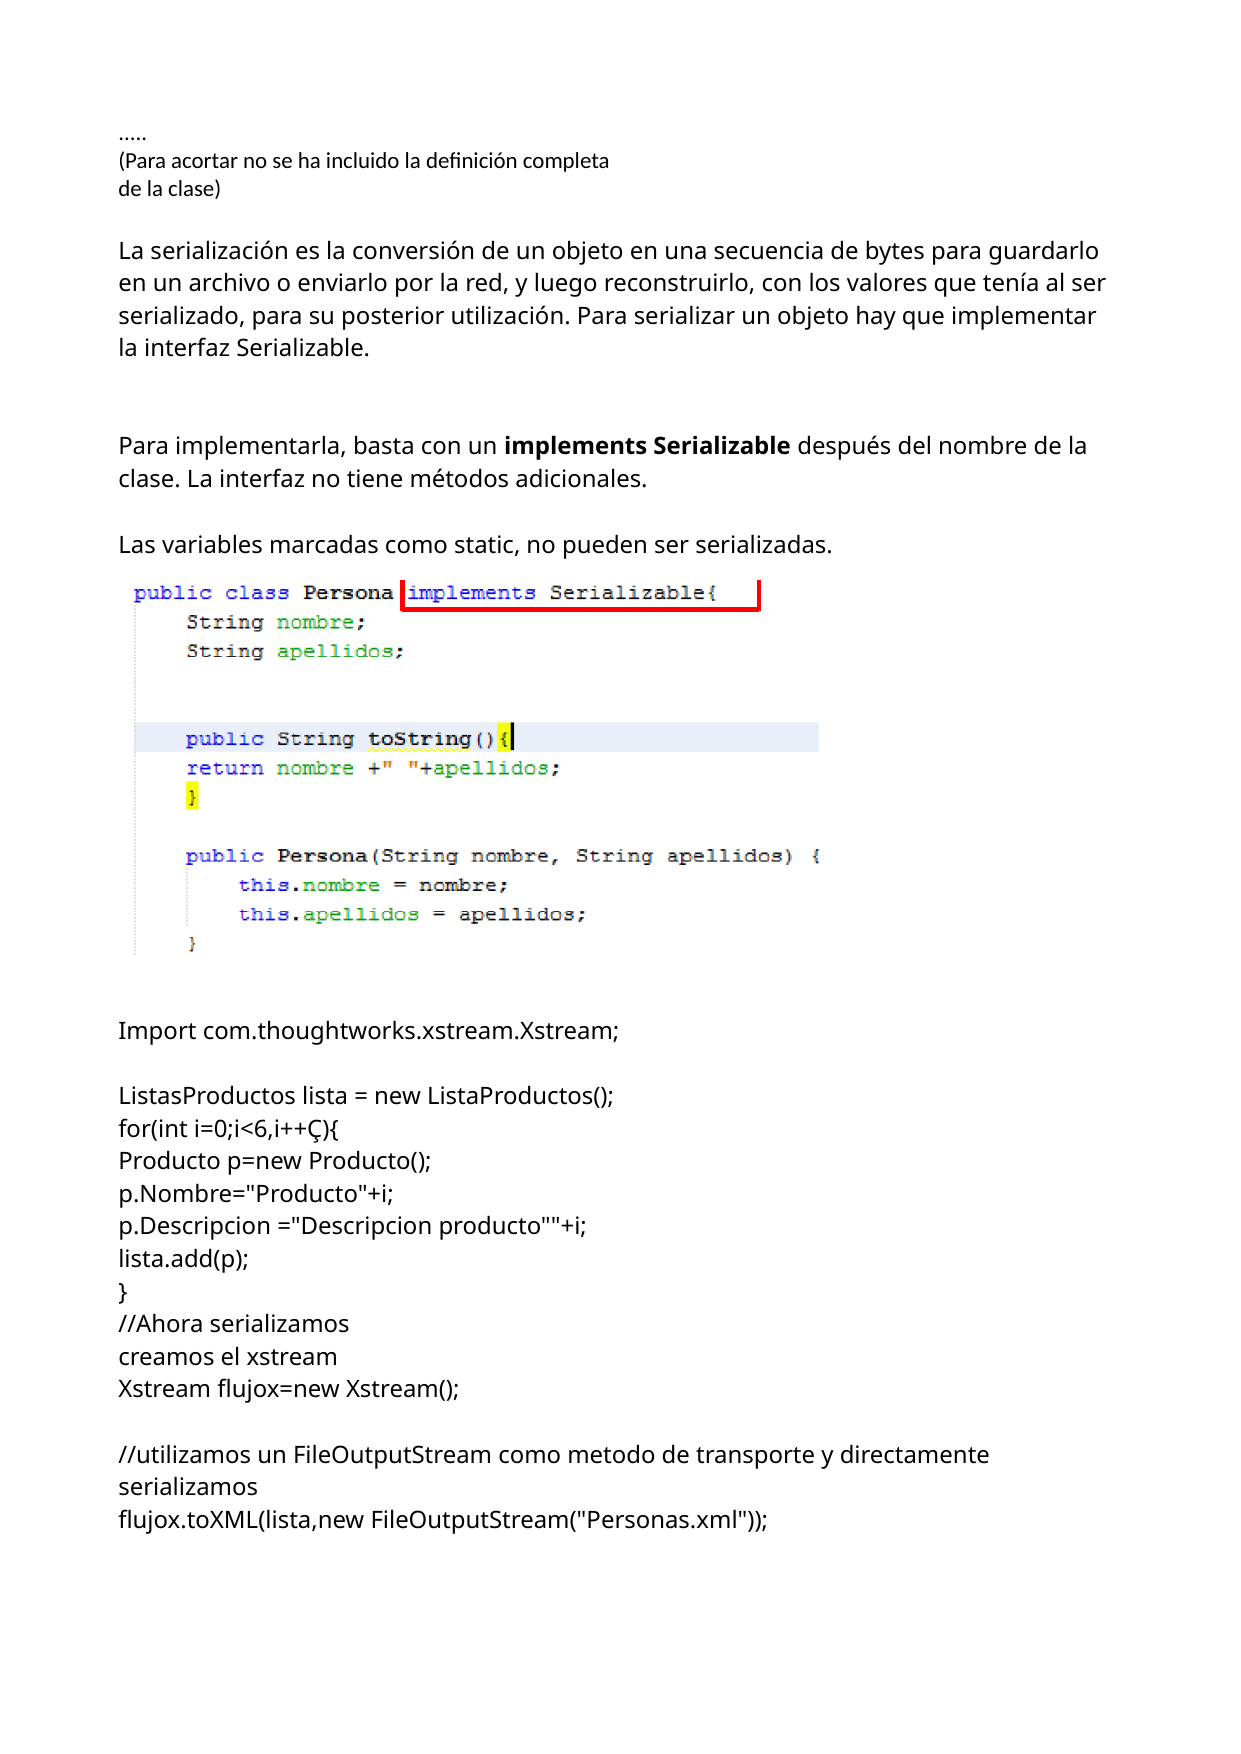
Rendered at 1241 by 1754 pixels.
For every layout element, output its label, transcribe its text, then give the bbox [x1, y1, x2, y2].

text Para implementarla, basta con un implements Serializable después del nombre de la clase. La interfaz no tiene métodos adicionales. [118, 429, 1122, 494]
text La serialización es la conversión de un objeto en una secuencia de bytes para guardarlo en un archivo o enviarlo por la red, y luego reconstruirlo, con los valores que tenía al ser serializado, para su posterior utilización. Para serializar un objeto hay que implementar la interfaz Serializable. [118, 233, 1122, 364]
text } [118, 1274, 1122, 1307]
text //utilizamos un FileOutputStream como metodo de transporte y directamente serializamos [118, 1437, 1122, 1503]
text Xstream flujox=new Xstream(); [118, 1372, 1122, 1405]
text lista.add(p); [118, 1242, 1122, 1274]
text (Para acortar no se ha incluido la definición completa [118, 146, 1122, 174]
text ListasProductos lista = new ListaProductos(); [118, 1079, 1122, 1111]
text p.Descripcion ="Descripcion producto""+i; [118, 1209, 1122, 1242]
text //Ahora serializamos [118, 1307, 1122, 1339]
text flujox.toXML(lista,new FileOutputStream("Personas.xml")); [118, 1503, 1122, 1535]
text Import com.thoughtworks.xstream.Xstream; [118, 1013, 1122, 1046]
text de la clase) [118, 174, 1122, 202]
text for(int i=0;i<6,i++Ç){ [118, 1111, 1122, 1144]
text p.Nombre="Producto"+i; [118, 1177, 1122, 1209]
text Las variables marcadas como static, no pueden ser serializadas. [118, 528, 1122, 561]
text ..... [118, 118, 1122, 146]
text Producto p=new Producto(); [118, 1144, 1122, 1177]
text creamos el xstream [118, 1339, 1122, 1372]
